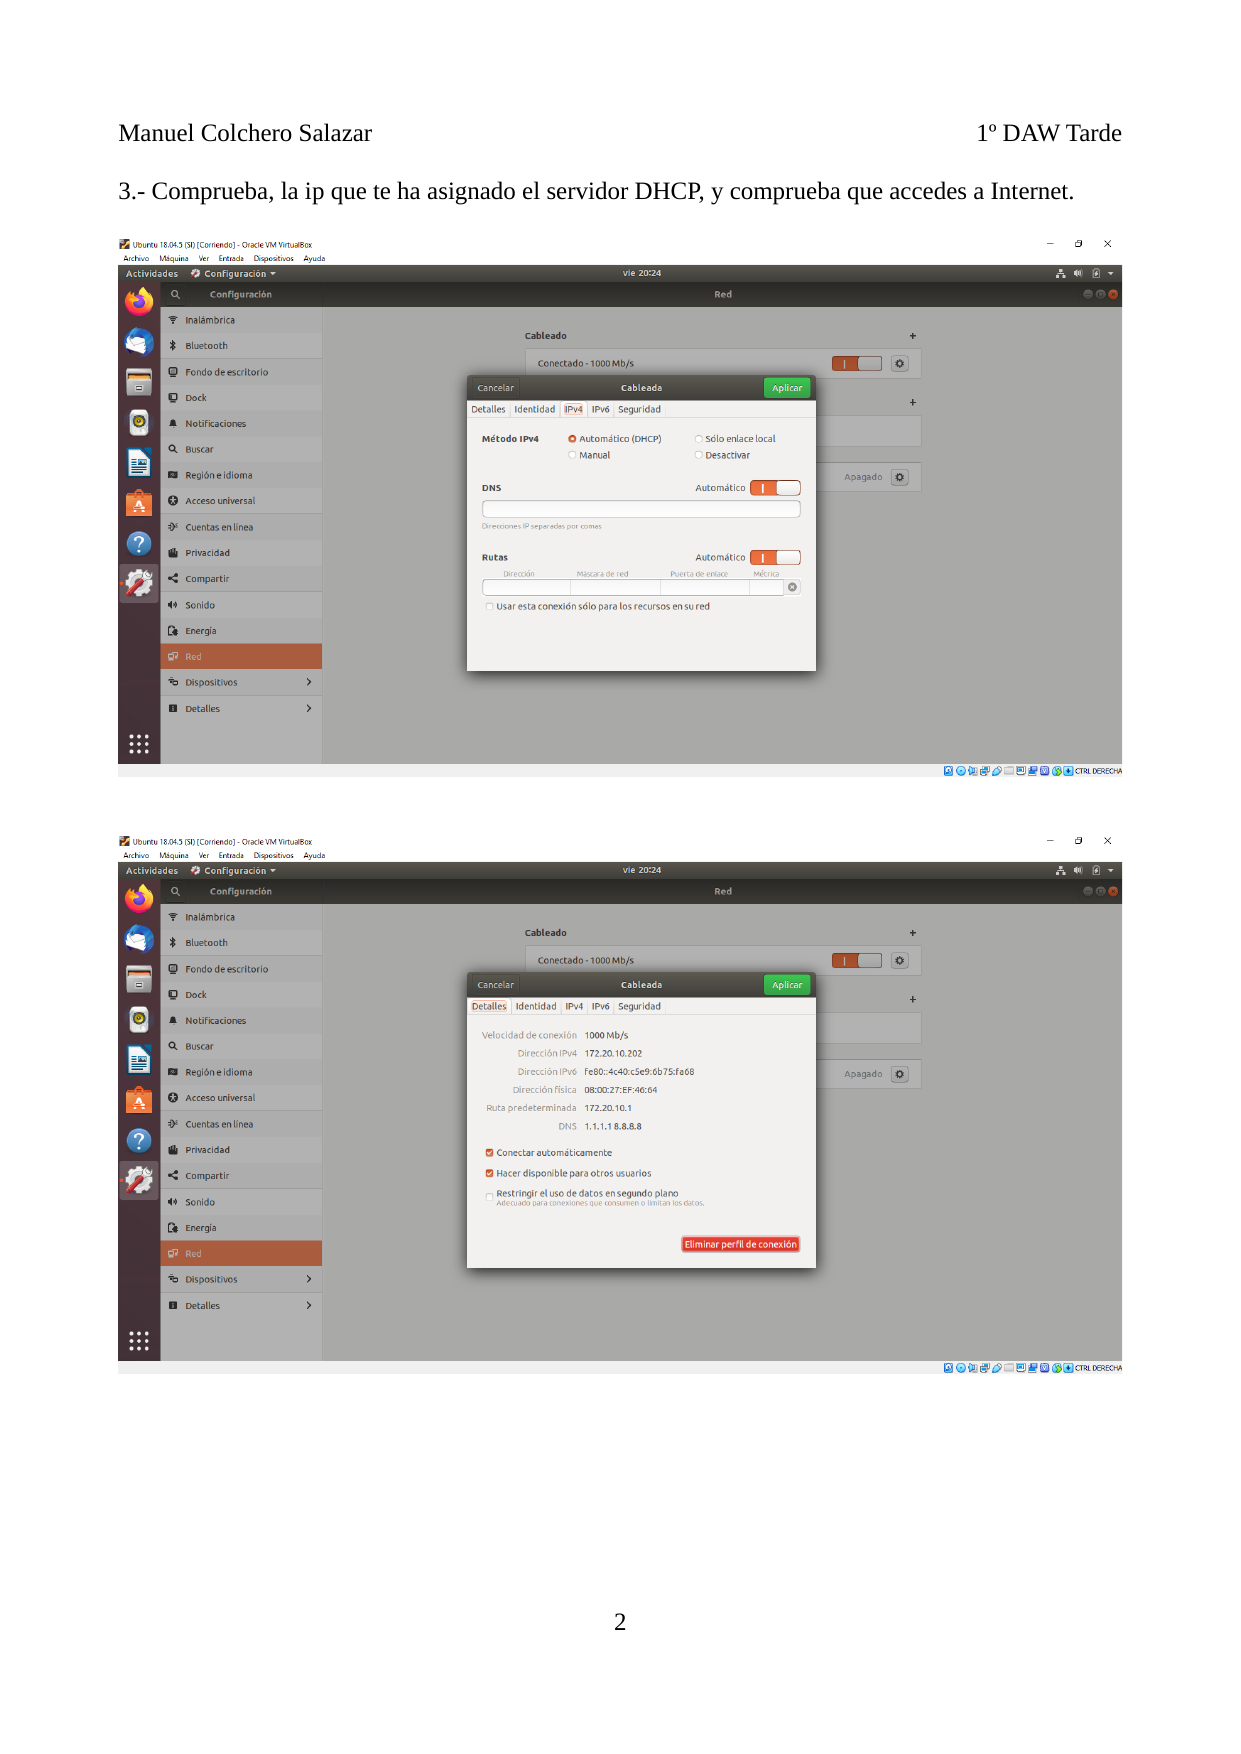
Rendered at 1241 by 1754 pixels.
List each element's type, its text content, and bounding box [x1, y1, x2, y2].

text 3.- Comprueba, la ip que te ha asignado el servidor DHCP, y comprueba que accedes a Internet. [118, 176, 1122, 205]
picture [118, 237, 1123, 777]
picture [118, 834, 1123, 1374]
